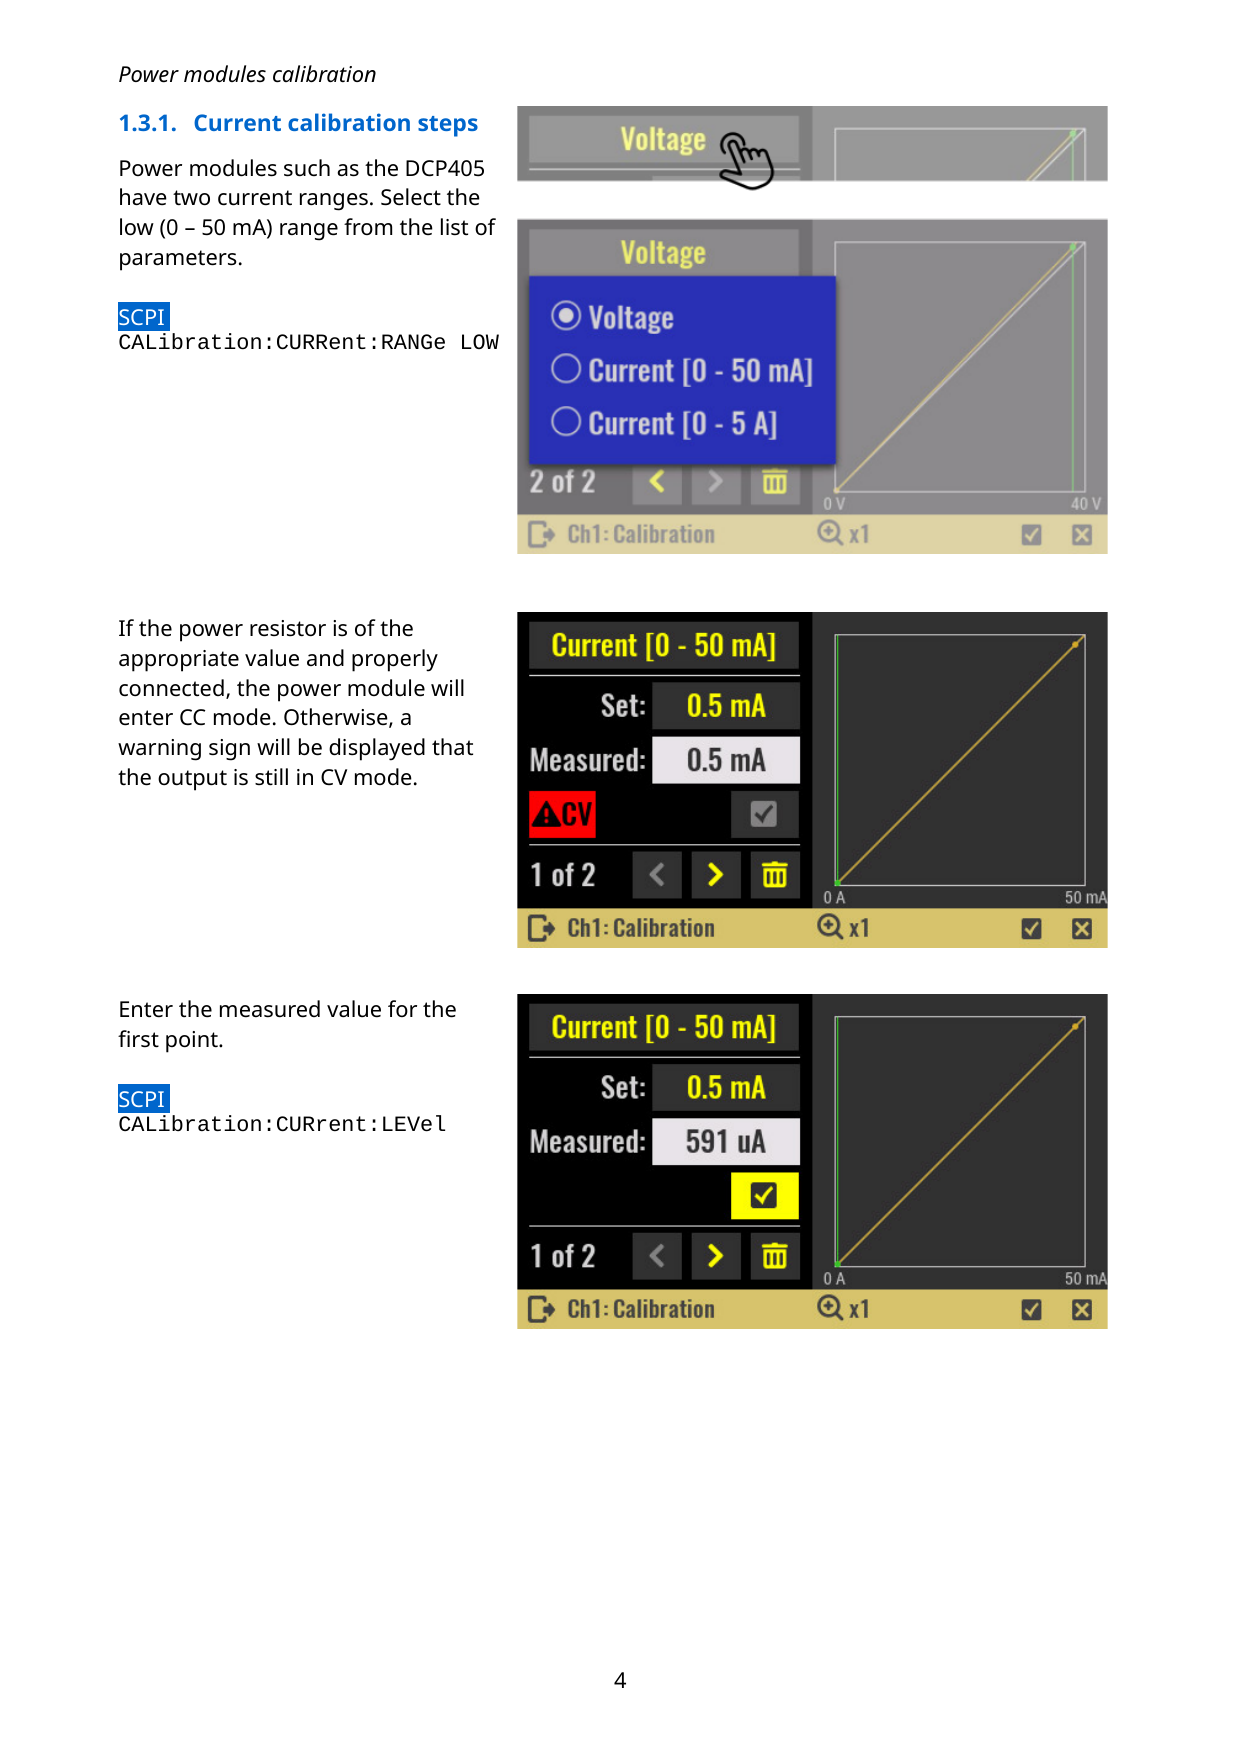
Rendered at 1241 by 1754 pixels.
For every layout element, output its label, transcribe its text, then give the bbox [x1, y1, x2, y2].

table_header [502, 994, 1123, 1346]
picture [517, 106, 1108, 554]
table_header If the power resistor is of the appropriate value and properly connected, the power module will enter CC mode. Otherwise, a warning sign will be displayed that the output is still in CV mode. [118, 613, 502, 964]
picture [517, 612, 1108, 948]
picture [517, 994, 1108, 1329]
table_header [502, 107, 1123, 583]
table_header [1108, 613, 1123, 947]
table_header [502, 948, 1123, 964]
table_header [502, 613, 517, 947]
table_header Current calibration steps Power modules such as the DCP405 have two current ranges. Select the low (0 – 50 mA) range from the list of parameters. SCPI CALibration:CURRent:RANGe LOW [118, 107, 502, 583]
table_header Enter the measured value for the first point. SCPI CALibration:CURrent:LEVel [118, 994, 502, 1346]
